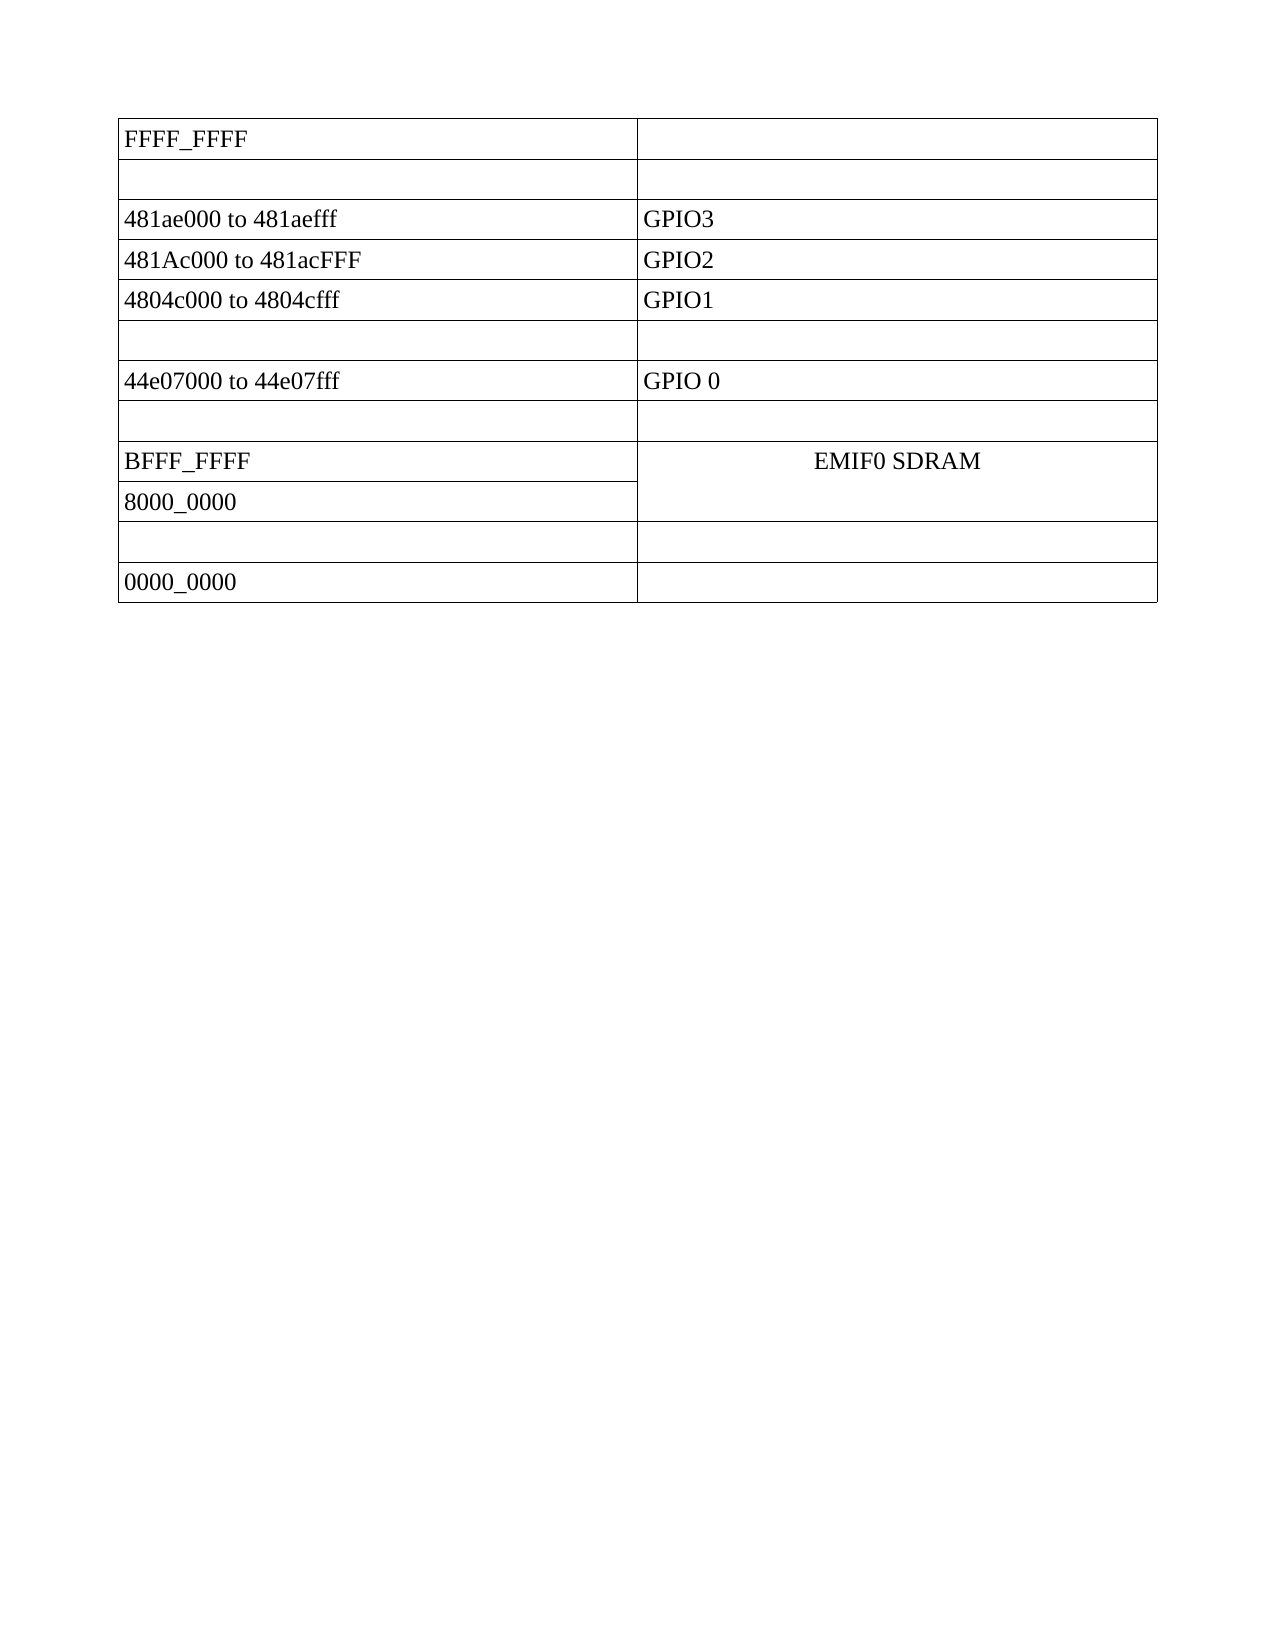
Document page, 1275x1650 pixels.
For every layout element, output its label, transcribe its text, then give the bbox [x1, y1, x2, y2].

table_cell 481Ac000 to 481acFFF [119, 240, 637, 279]
table_cell EMIF0 SDRAM [638, 442, 1157, 521]
table_cell [638, 522, 1157, 562]
table_cell [638, 321, 1157, 360]
table_cell GPIO1 [638, 280, 1157, 320]
table_cell [119, 160, 637, 199]
table_cell 4804c000 to 4804cfff [119, 280, 637, 320]
table_cell 0000_0000 [119, 563, 637, 602]
table_cell 44e07000 to 44e07fff [119, 361, 637, 400]
table_header [638, 119, 1157, 158]
table_cell BFFF_FFFF [119, 442, 637, 481]
table_cell [119, 522, 637, 562]
table_cell 8000_0000 [119, 482, 637, 521]
table_cell 481ae000 to 481aefff [119, 200, 637, 239]
table_cell [638, 563, 1157, 602]
table_header FFFF_FFFF [119, 119, 637, 158]
table_cell GPIO2 [638, 240, 1157, 279]
table_cell [119, 401, 637, 441]
table_cell [638, 401, 1157, 441]
table_cell GPIO3 [638, 200, 1157, 239]
table_cell [119, 321, 637, 360]
table_cell [638, 160, 1157, 199]
table_cell GPIO 0 [638, 361, 1157, 400]
